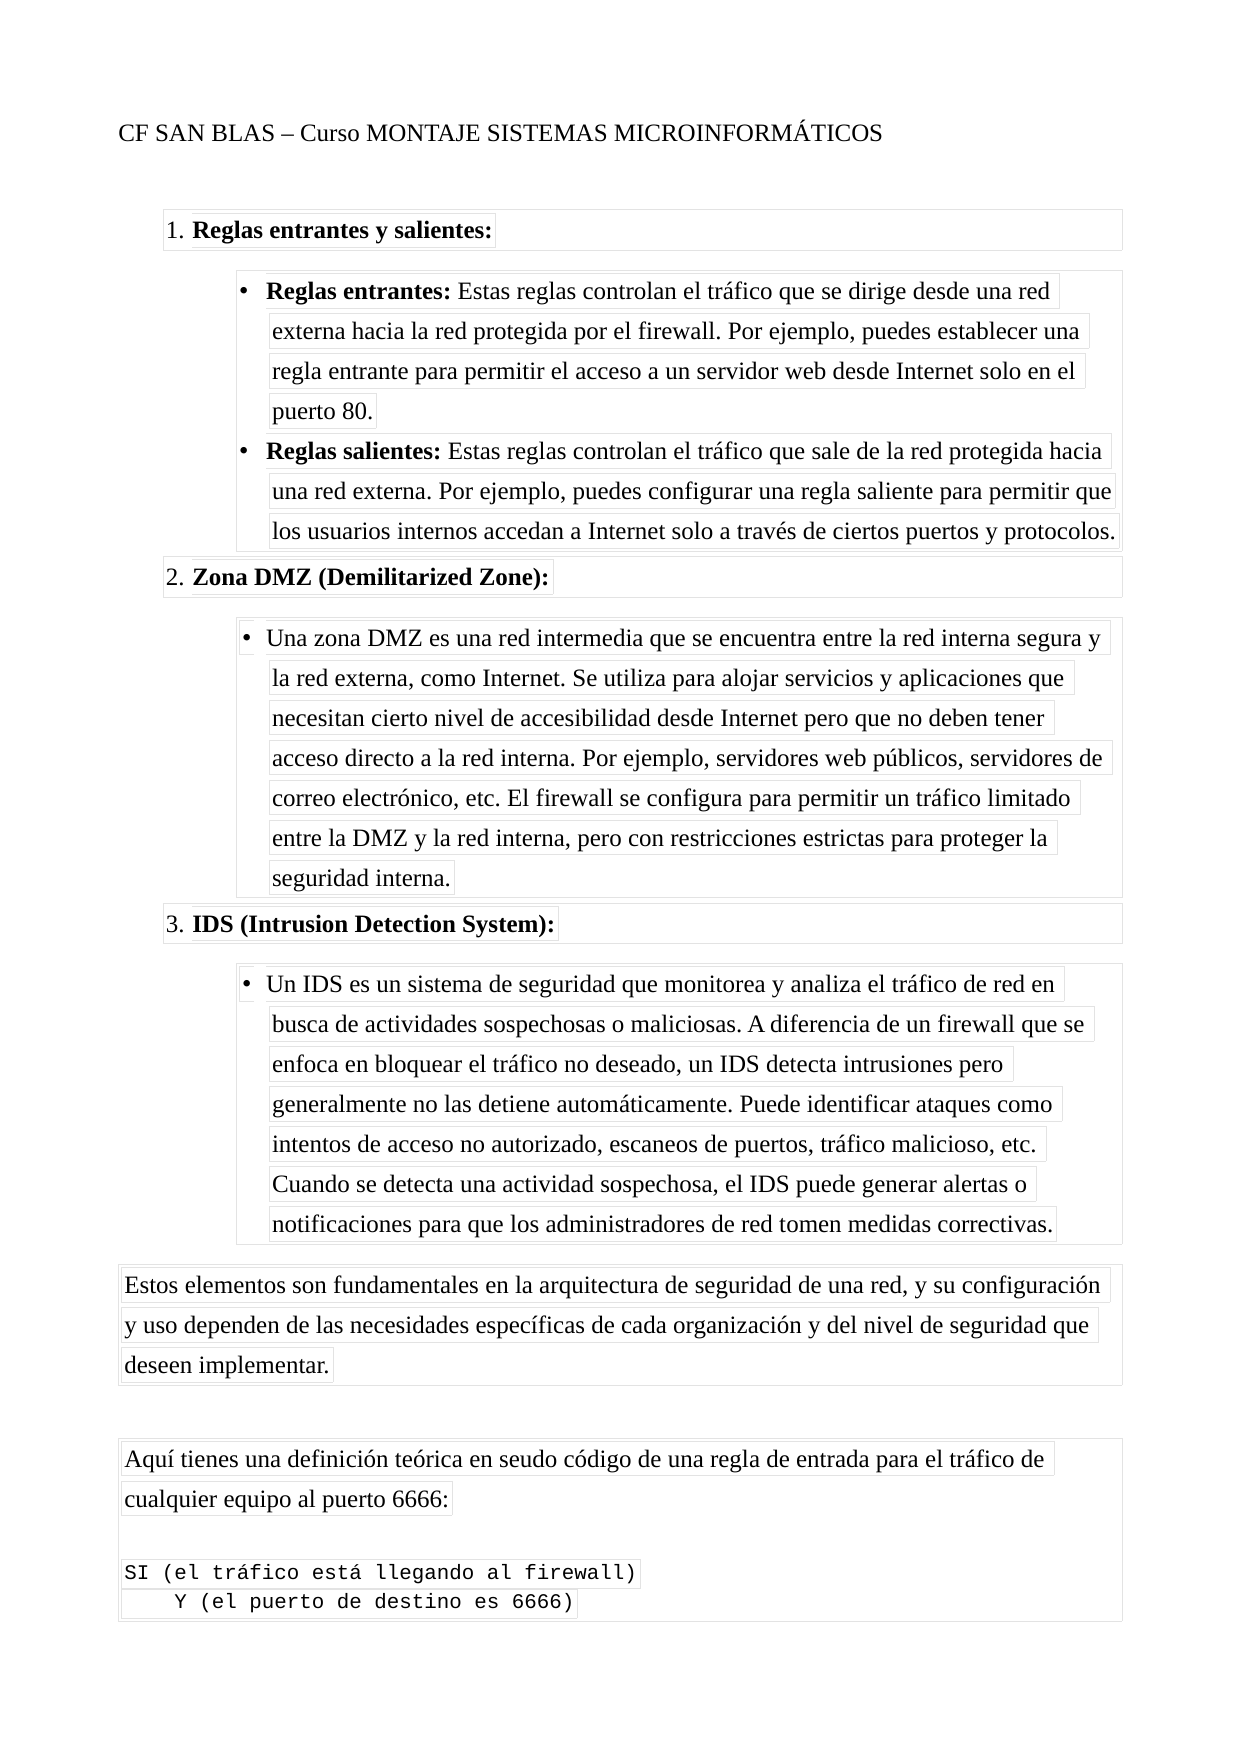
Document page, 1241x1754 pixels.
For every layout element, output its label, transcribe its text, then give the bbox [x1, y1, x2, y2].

list Un IDS es un sistema de seguridad que monitorea y analiza el tráfico de red en busca de actividades sospechosas o maliciosas. A diferencia de un firewall que se enfoca en bloquear el tráfico no deseado, un IDS detecta intrusiones pero generalmente no las detiene automáticamente. Puede identificar ataques como intentos de acceso no autorizado, escaneos de puertos, tráfico malicioso, etc. Cuando se detecta una actividad sospechosa, el IDS puede generar alertas o notificaciones para que los administradores de red tomen medidas correctivas. [237, 964, 1122, 1244]
text Estos elementos son fundamentales en la arquitectura de seguridad de una red, y su configuración y uso dependen de las necesidades específicas de cada organización y del nivel de seguridad que deseen implementar. [119, 1265, 1122, 1385]
list Reglas entrantes: Estas reglas controlan el tráfico que se dirige desde una red externa hacia la red protegida por el firewall. Por ejemplo, puedes establecer una regla entrante para permitir el acceso a un servidor web desde Internet solo en el puerto 80. [237, 271, 1122, 428]
list Zona DMZ (Demilitarized Zone): [164, 557, 1122, 597]
list Reglas salientes: Estas reglas controlan el tráfico que sale de la red protegida hacia una red externa. Por ejemplo, puedes configurar una regla saliente para permitir que los usuarios internos accedan a Internet solo a través de ciertos puertos y protocolos. [237, 430, 1122, 551]
list Reglas entrantes y salientes: [164, 210, 1122, 250]
list Una zona DMZ es una red intermedia que se encuentra entre la red interna segura y la red externa, como Internet. Se utiliza para alojar servicios y aplicaciones que necesitan cierto nivel de accesibilidad desde Internet pero que no deben tener acceso directo a la red interna. Por ejemplo, servidores web públicos, servidores de correo electrónico, etc. El firewall se configura para permitir un tráfico limitado entre la DMZ y la red interna, pero con restricciones estrictas para proteger la seguridad interna. [237, 618, 1122, 897]
text SI (el tráfico está llegando al firewall) [119, 1556, 1122, 1586]
text Y (el puerto de destino es 6666) [119, 1586, 1122, 1621]
text Aquí tienes una definición teórica en seudo código de una regla de entrada para el tráfico de cualquier equipo al puerto 6666: [119, 1439, 1122, 1515]
list IDS (Intrusion Detection System): [164, 904, 1122, 943]
